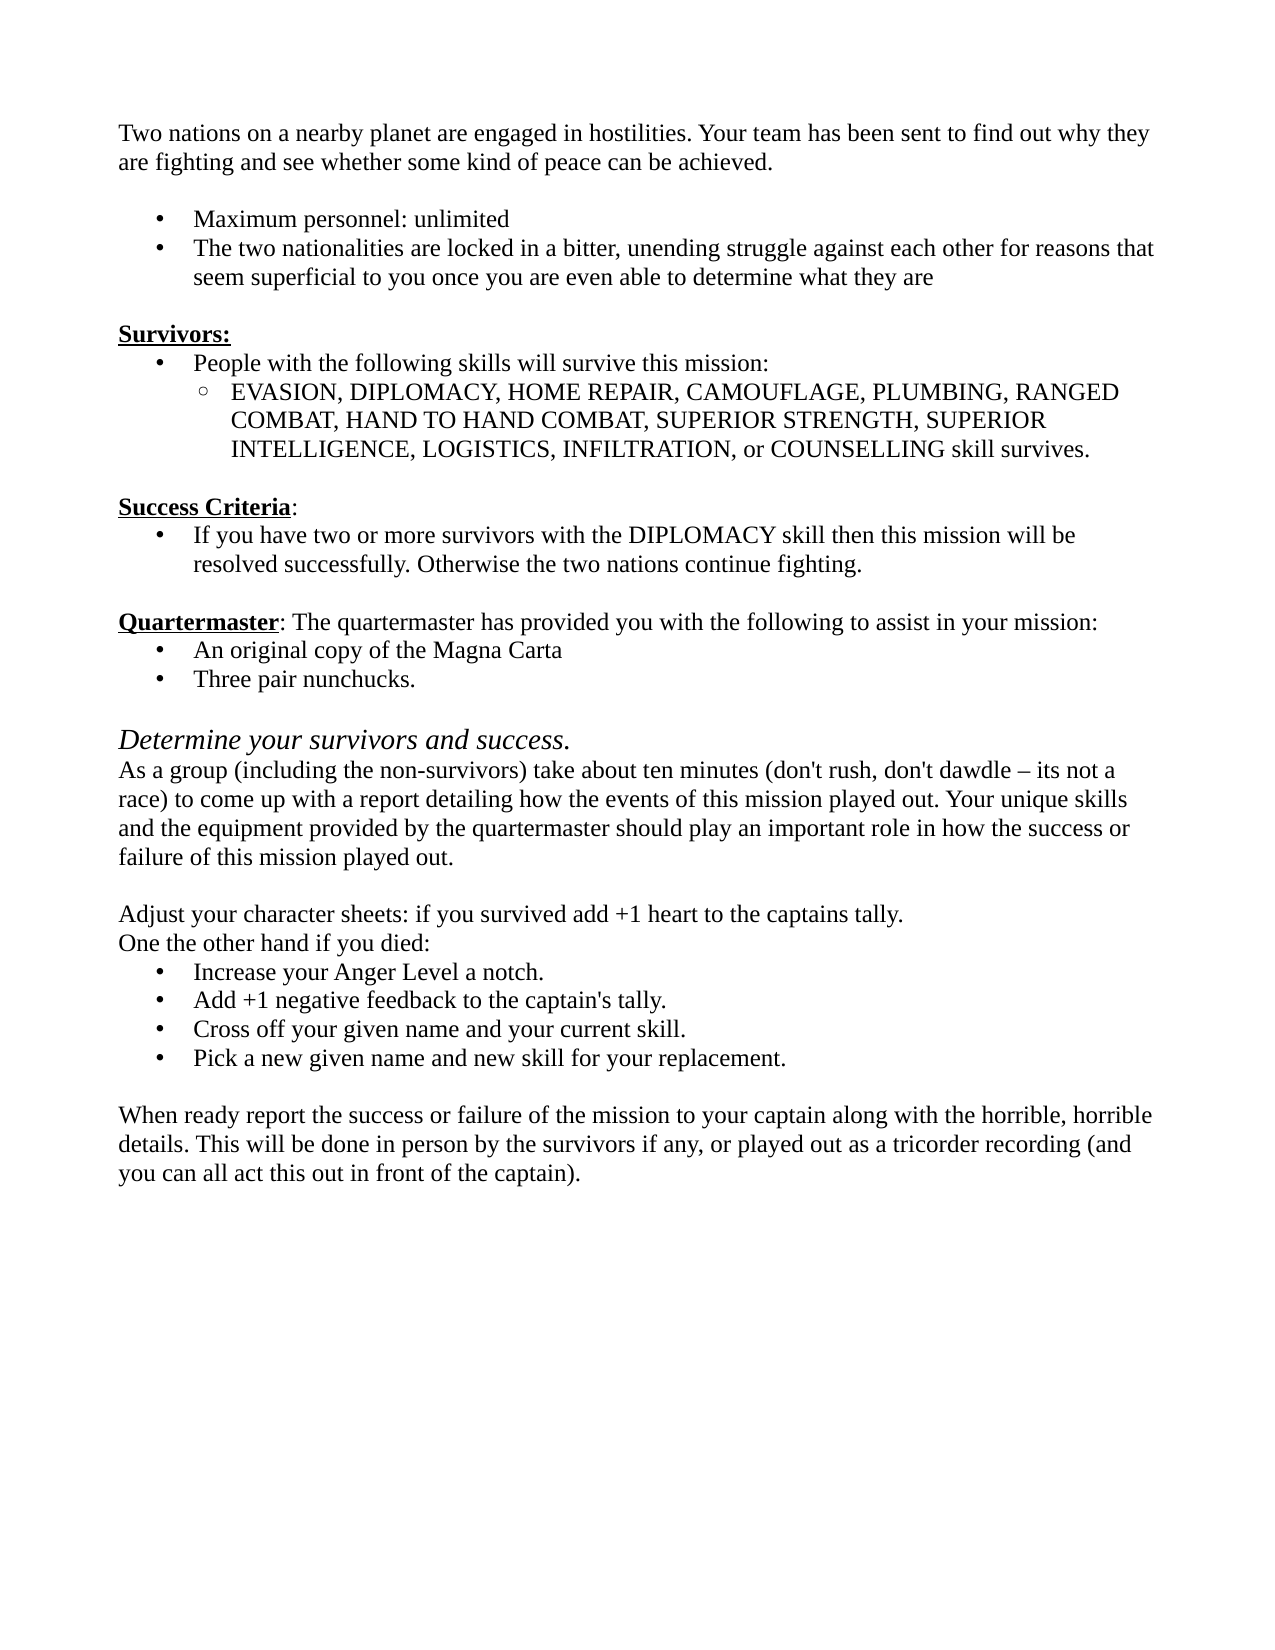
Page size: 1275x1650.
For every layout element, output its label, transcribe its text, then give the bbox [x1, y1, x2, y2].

text Survivors: [118, 319, 1157, 348]
list Cross off your given name and your current skill. [156, 1014, 1157, 1043]
list The two nationalities are locked in a bitter, unending struggle against each other for reasons that seem superficial to you once you are even able to determine what they are [156, 233, 1157, 291]
list An original copy of the Magna Carta [156, 636, 1157, 664]
list If you have two or more survivors with the DIPLOMACY skill then this mission will be resolved successfully. Otherwise the two nations continue fighting. [156, 521, 1157, 578]
text When ready report the success or failure of the mission to your captain along with the horrible, horrible details. This will be done in person by the survivors if any, or played out as a tricorder recording (and you can all act this out in front of the captain). [118, 1100, 1157, 1187]
list EVASION, DIPLOMACY, HOME REPAIR, CAMOUFLAGE, PLUMBING, RANGED COMBAT, HAND TO HAND COMBAT, SUPERIOR STRENGTH, SUPERIOR INTELLIGENCE, LOGISTICS, INFILTRATION, or COUNSELLING skill survives. [193, 377, 1157, 463]
list Pick a new given name and new skill for your replacement. [156, 1043, 1157, 1072]
list People with the following skills will survive this mission: [156, 348, 1157, 377]
text Determine your survivors and success. [118, 722, 1157, 755]
list Add +1 negative feedback to the captain's tally. [156, 985, 1157, 1014]
text Quartermaster: The quartermaster has provided you with the following to assist in your mission: [118, 607, 1157, 636]
text Success Criteria: [118, 492, 1157, 521]
list Maximum personnel: unlimited [156, 204, 1157, 233]
list Three pair nunchucks. [156, 664, 1157, 693]
text One the other hand if you died: [118, 928, 1157, 957]
text Two nations on a nearby planet are engaged in hostilities. Your team has been sent to find out why they are fighting and see whether some kind of peace can be achieved. [118, 118, 1157, 176]
text As a group (including the non-survivors) take about ten minutes (don't rush, don't dawdle – its not a race) to come up with a report detailing how the events of this mission played out. Your unique skills and the equipment provided by the quartermaster should play an important role in how the success or failure of this mission played out. [118, 755, 1157, 870]
list Increase your Anger Level a notch. [156, 957, 1157, 985]
text Adjust your character sheets: if you survived add +1 heart to the captains tally. [118, 899, 1157, 928]
